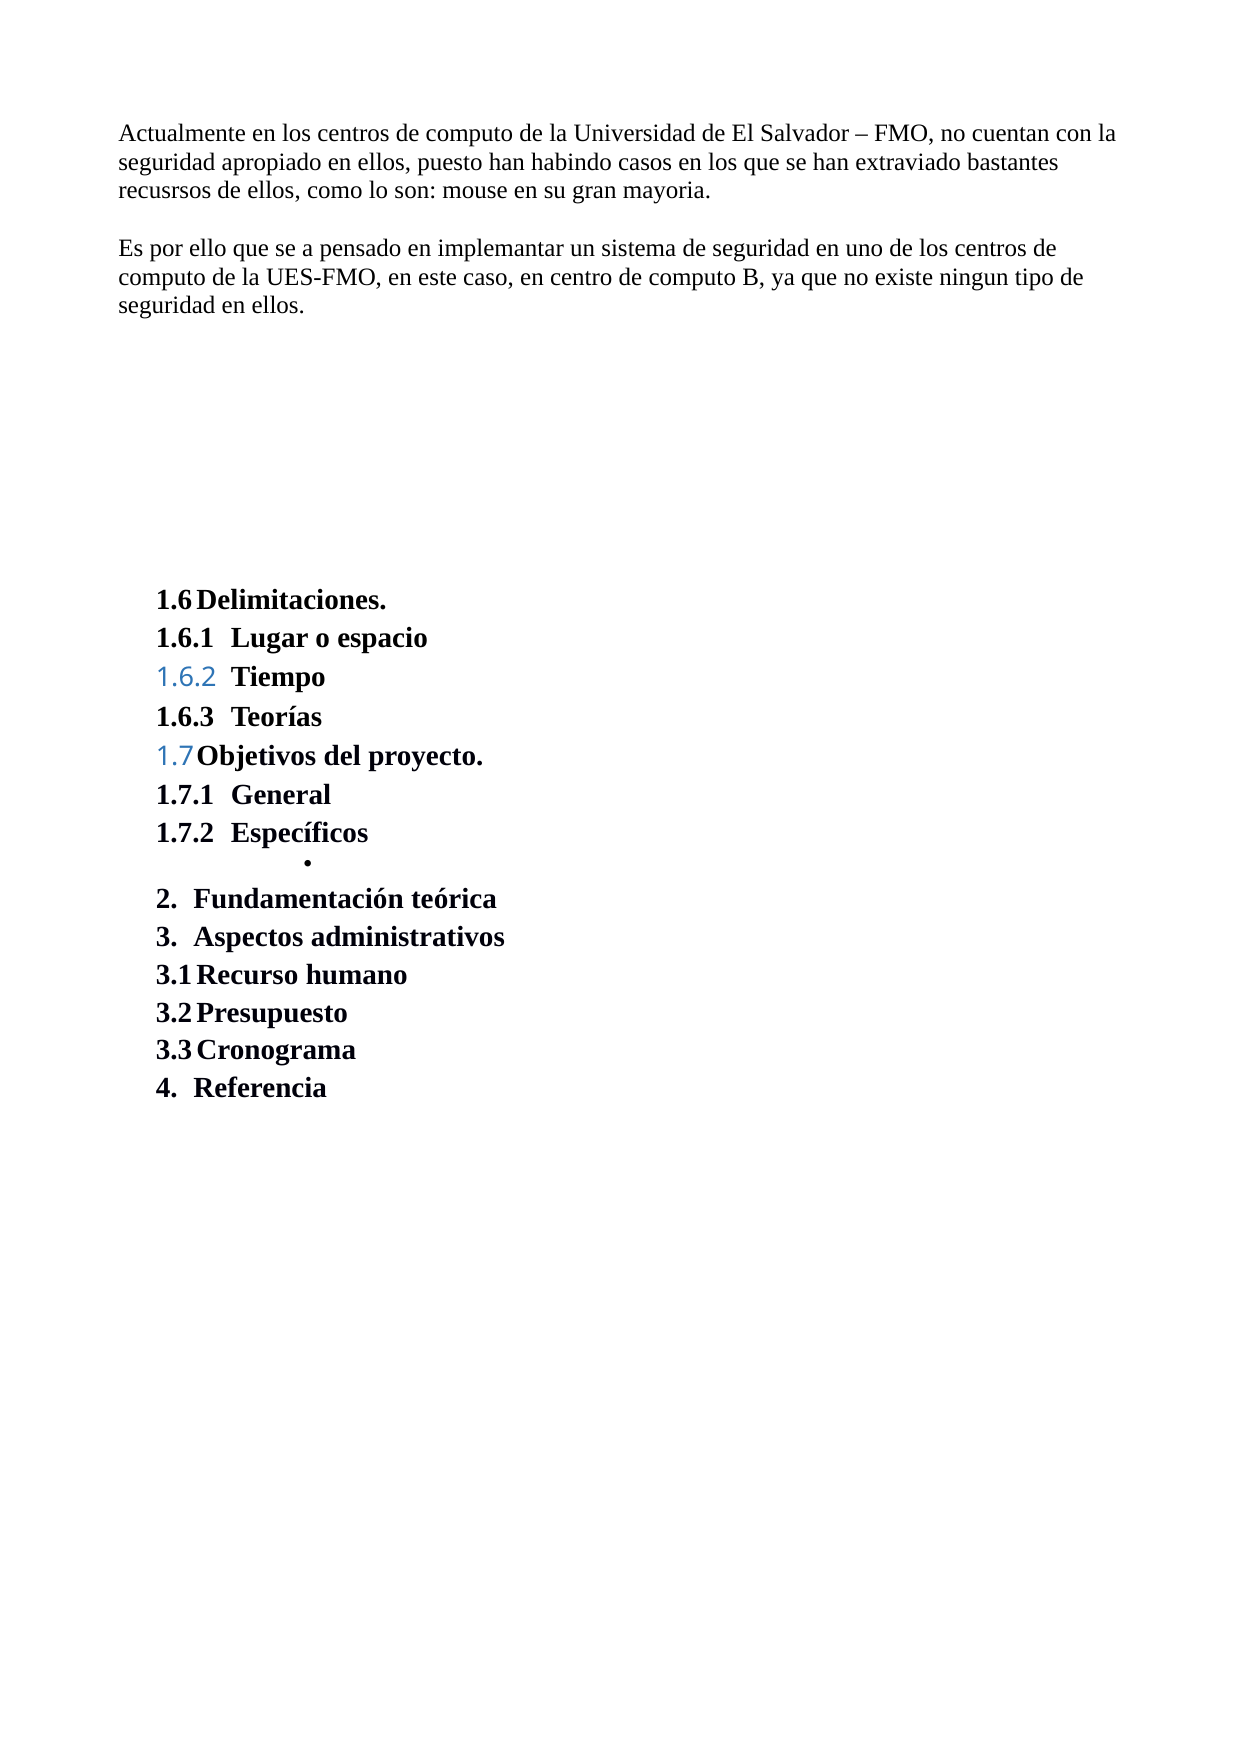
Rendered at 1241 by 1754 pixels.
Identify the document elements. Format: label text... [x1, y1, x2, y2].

subtitle Lugar o espacio [156, 620, 1122, 653]
subtitle Delimitaciones. [156, 582, 1122, 616]
subtitle Cronograma [156, 1032, 1122, 1066]
subtitle Presupuesto [156, 995, 1122, 1028]
subtitle Objetivos del proyecto. [156, 736, 1122, 773]
subtitle Recurso humano [156, 957, 1122, 991]
subtitle Fundamentación teórica [156, 882, 1122, 915]
subtitle General [156, 777, 1122, 811]
text Actualmente en los centros de computo de la Universidad de El Salvador – FMO, no cuentan con la seguridad apropiado en ellos, puesto han habindo casos en los que se han extraviado bastantes recusrsos de ellos, como lo son: mouse en su gran mayoria. [118, 118, 1122, 204]
subtitle Teorías [156, 699, 1122, 732]
subtitle Aspectos administrativos [156, 919, 1122, 953]
subtitle Tiempo [156, 658, 1122, 694]
text Es por ello que se a pensado en implemantar un sistema de seguridad en uno de los centros de computo de la UES-FMO, en este caso, en centro de computo B, ya que no existe ningun tipo de seguridad en ellos. [118, 233, 1122, 319]
subtitle Referencia [156, 1070, 1122, 1104]
subtitle Específicos [156, 815, 1122, 849]
